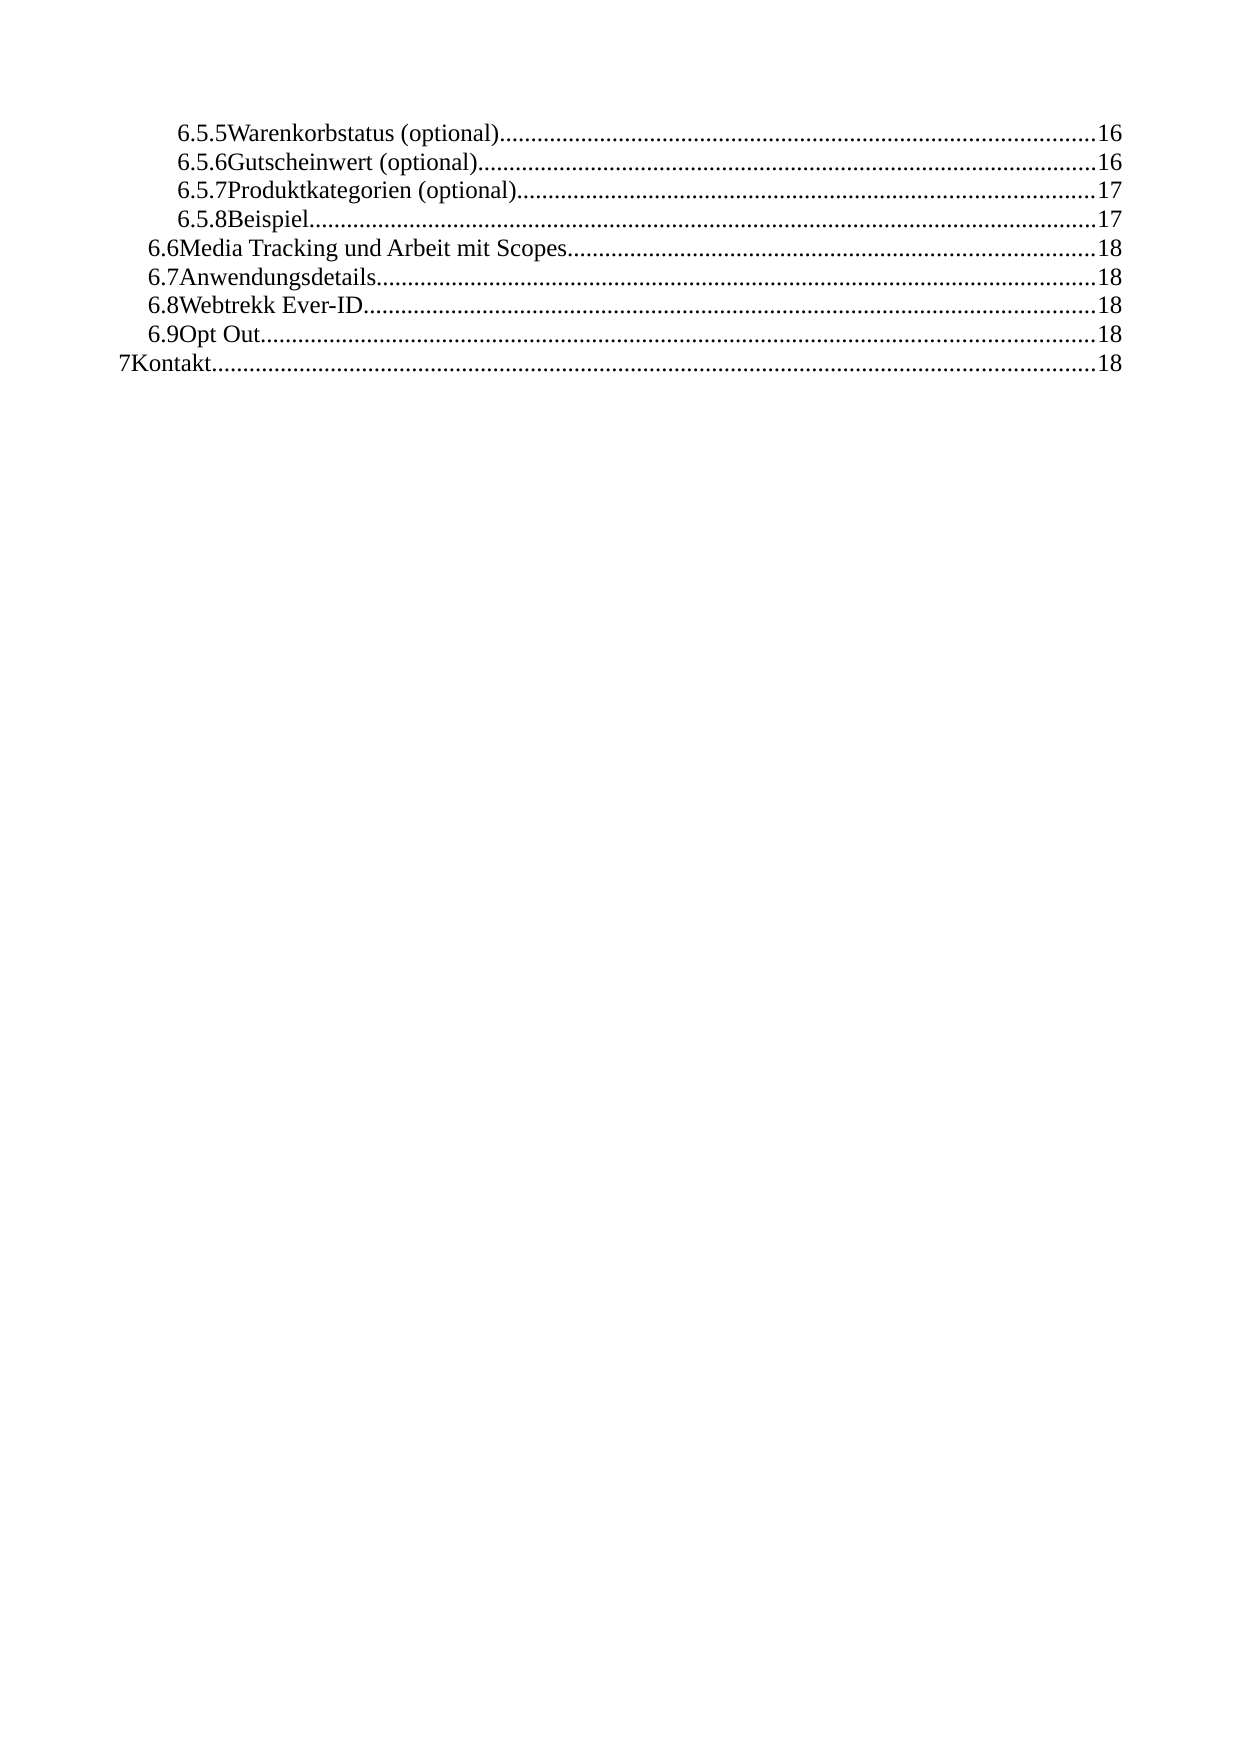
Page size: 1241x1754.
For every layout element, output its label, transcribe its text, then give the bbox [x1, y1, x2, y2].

text 6.9Opt Out 18 [148, 319, 1122, 348]
text 6.5.7Produktkategorien (optional) 17 [177, 176, 1122, 204]
text 6.6Media Tracking und Arbeit mit Scopes 18 [148, 233, 1122, 262]
text 7Kontakt 18 [118, 348, 1122, 377]
text 6.7Anwendungsdetails 18 [148, 262, 1122, 291]
text 6.5.6Gutscheinwert (optional) 16 [177, 147, 1122, 176]
text 6.5.5Warenkorbstatus (optional) 16 [177, 118, 1122, 147]
text 6.8Webtrekk Ever-ID 18 [148, 291, 1122, 319]
text 6.5.8Beispiel 17 [177, 204, 1122, 233]
